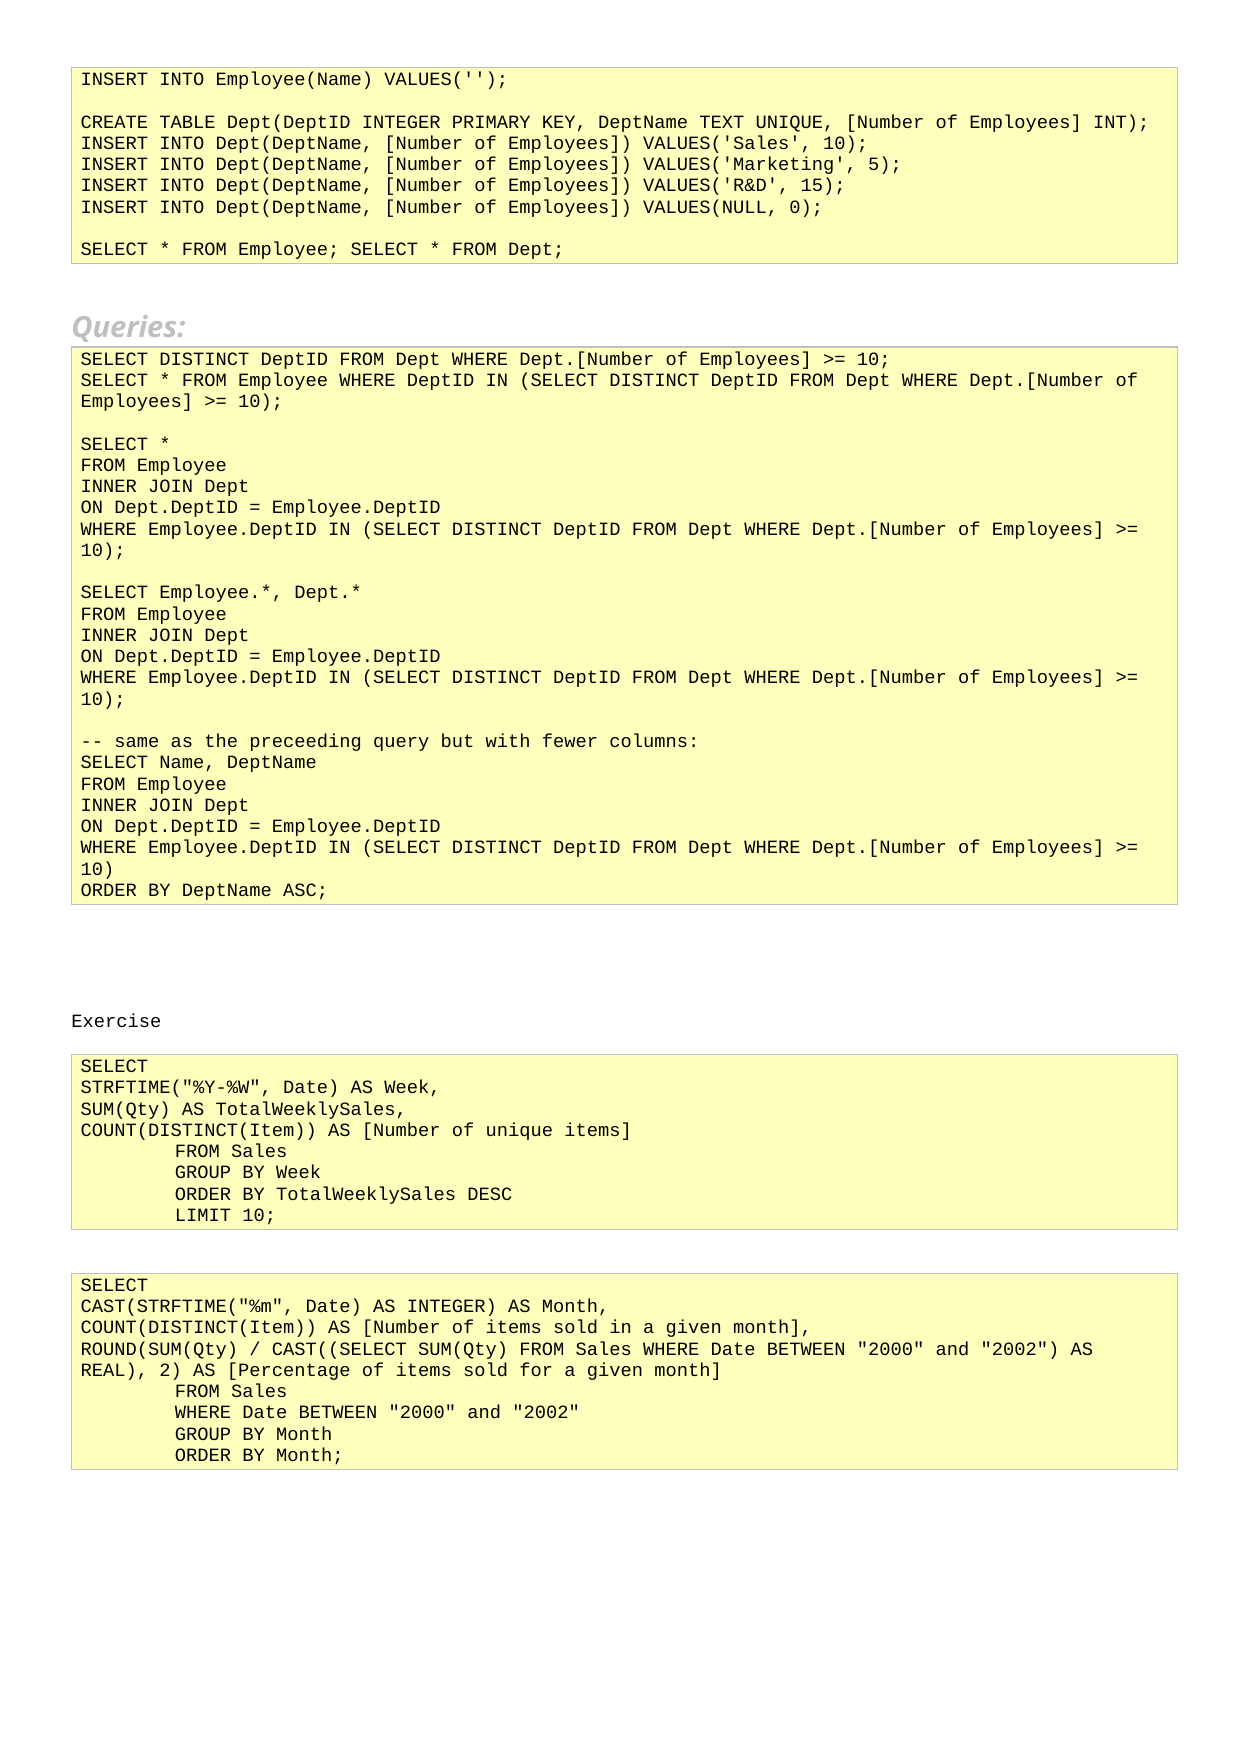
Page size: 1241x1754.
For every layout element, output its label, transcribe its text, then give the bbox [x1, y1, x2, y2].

text INSERT INTO Dept(DeptName, [Number of Employees]) VALUES('Sales', 10); [72, 131, 1177, 152]
text WHERE Employee.DeptID IN (SELECT DISTINCT DeptID FROM Dept WHERE Dept.[Number of Employees] >= 10); [72, 665, 1177, 708]
text SUM(Qty) AS TotalWeeklySales, [72, 1096, 1177, 1118]
text INNER JOIN Dept [72, 623, 1177, 644]
text ORDER BY Month; [72, 1443, 1177, 1469]
text GROUP BY Week [72, 1160, 1177, 1181]
text WHERE Employee.DeptID IN (SELECT DISTINCT DeptID FROM Dept WHERE Dept.[Number of Employees] >= 10); [72, 516, 1177, 559]
text ORDER BY TotalWeeklySales DESC [72, 1181, 1177, 1203]
text WHERE Employee.DeptID IN (SELECT DISTINCT DeptID FROM Dept WHERE Dept.[Number of Employees] >= 10) [72, 835, 1177, 878]
text Exercise [71, 1011, 1178, 1033]
text INSERT INTO Dept(DeptName, [Number of Employees]) VALUES('R&D', 15); [72, 173, 1177, 194]
text -- same as the preceeding query but with fewer columns: [72, 729, 1177, 750]
text FROM Employee [72, 771, 1177, 793]
text SELECT * [72, 431, 1177, 453]
text INNER JOIN Dept [72, 793, 1177, 814]
text ON Dept.DeptID = Employee.DeptID [72, 495, 1177, 516]
text GROUP BY Month [72, 1421, 1177, 1443]
text STRFTIME("%Y-%W", Date) AS Week, [72, 1075, 1177, 1096]
text INSERT INTO Dept(DeptName, [Number of Employees]) VALUES(NULL, 0); [72, 194, 1177, 216]
text COUNT(DISTINCT(Item)) AS [Number of unique items] [72, 1118, 1177, 1139]
text FROM Employee [72, 453, 1177, 474]
text SELECT Employee.*, Dept.* [72, 580, 1177, 601]
text INNER JOIN Dept [72, 474, 1177, 495]
text SELECT [72, 1274, 1177, 1294]
text ROUND(SUM(Qty) / CAST((SELECT SUM(Qty) FROM Sales WHERE Date BETWEEN "2000" and "2002") AS REAL), 2) AS [Percentage of items sold for a given month] [72, 1336, 1177, 1379]
text INSERT INTO Dept(DeptName, [Number of Employees]) VALUES('Marketing', 5); [72, 152, 1177, 173]
text COUNT(DISTINCT(Item)) AS [Number of items sold in a given month], [72, 1315, 1177, 1336]
text SELECT * FROM Employee WHERE DeptID IN (SELECT DISTINCT DeptID FROM Dept WHERE Dept.[Number of Employees] >= 10); [72, 368, 1177, 410]
text WHERE Date BETWEEN "2000" and "2002" [72, 1400, 1177, 1421]
text ON Dept.DeptID = Employee.DeptID [72, 814, 1177, 835]
text ON Dept.DeptID = Employee.DeptID [72, 644, 1177, 665]
text FROM Sales [72, 1379, 1177, 1400]
text SELECT DISTINCT DeptID FROM Dept WHERE Dept.[Number of Employees] >= 10; [72, 348, 1177, 368]
text CREATE TABLE Dept(DeptID INTEGER PRIMARY KEY, DeptName TEXT UNIQUE, [Number of Employees] INT); [72, 109, 1177, 131]
text FROM Employee [72, 601, 1177, 623]
text FROM Sales [72, 1139, 1177, 1160]
text ORDER BY DeptName ASC; [72, 878, 1177, 904]
text INSERT INTO Employee(Name) VALUES(''); [72, 68, 1177, 88]
text CAST(STRFTIME("%m", Date) AS INTEGER) AS Month, [72, 1294, 1177, 1315]
text SELECT Name, DeptName [72, 750, 1177, 771]
text Queries: [71, 307, 1178, 346]
text SELECT * FROM Employee; SELECT * FROM Dept; [72, 237, 1177, 263]
text SELECT [72, 1055, 1177, 1075]
text LIMIT 10; [72, 1203, 1177, 1229]
